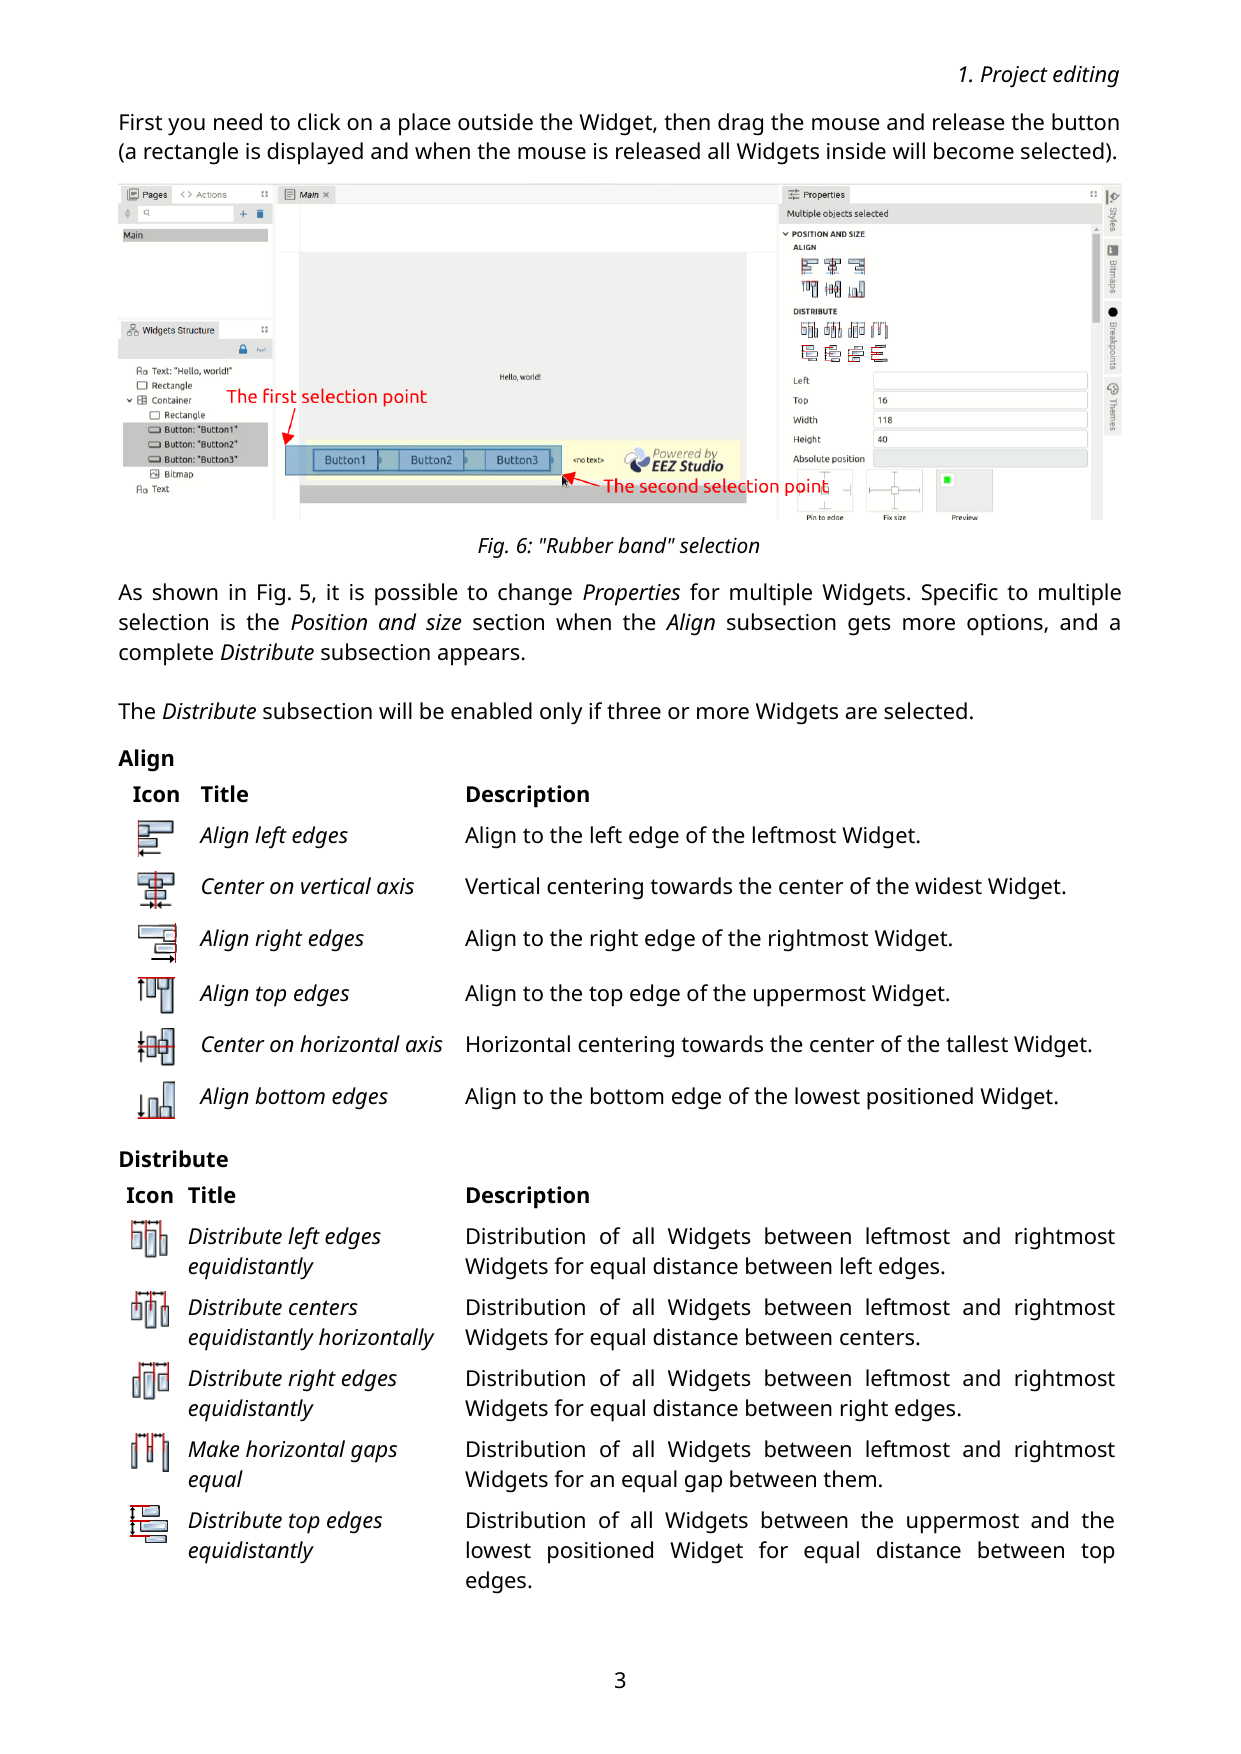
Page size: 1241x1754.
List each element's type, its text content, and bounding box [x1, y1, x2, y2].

text Fig. 6: "Rubber band" selection [118, 520, 1122, 560]
picture [131, 1220, 169, 1259]
table_cell Distribute left edges equidistantly [182, 1215, 459, 1286]
table_cell Align left edges [195, 814, 459, 866]
picture [137, 1028, 175, 1067]
text The Distribute subsection will be enabled only if three or more Widgets are selected. [118, 696, 1122, 726]
table_cell [118, 1428, 182, 1499]
text Align [118, 743, 1122, 773]
table_cell Distribution of all Widgets between the uppermost and the lowest positioned Widget for equal distance between top edges. [459, 1499, 1122, 1600]
table_cell [118, 1357, 182, 1428]
table_cell Distribution of all Widgets between leftmost and rightmost Widgets for equal distance between centers. [459, 1286, 1122, 1357]
table_cell Horizontal centering towards the center of the tallest Widget. [459, 1023, 1122, 1075]
picture [137, 871, 175, 909]
table_cell Align to the left edge of the leftmost Widget. [459, 814, 1122, 866]
table_cell Align to the bottom edge of the lowest positioned Widget. [459, 1075, 1122, 1127]
table_cell Vertical centering towards the center of the widest Widget. [459, 866, 1122, 917]
picture [131, 1362, 169, 1401]
table_cell [118, 918, 195, 972]
table_cell Align right edges [195, 918, 459, 972]
table_cell [118, 1023, 195, 1075]
table_header Title [182, 1174, 459, 1215]
table_cell [118, 972, 195, 1014]
text As shown in Fig. 5, it is possible to change Properties for multiple Widgets. Specific to multiple selection is the Position and size section when the Align subsection gets more options, and a complete Distribute subsection appears. [118, 577, 1122, 667]
table_header Icon [118, 773, 195, 814]
table_cell Distribute top edges equidistantly [182, 1499, 459, 1600]
table_cell [118, 1075, 195, 1127]
picture [131, 1291, 169, 1330]
table_cell Distribution of all Widgets between leftmost and rightmost Widgets for equal distance between left edges. [459, 1215, 1122, 1286]
table_cell Align top edges [195, 972, 459, 1023]
picture [137, 977, 175, 1015]
table_cell Distribute centers equidistantly horizontally [182, 1286, 459, 1357]
table_cell Distribute right edges equidistantly [182, 1357, 459, 1428]
table_header Icon [118, 1174, 182, 1215]
table_header Description [459, 1174, 1122, 1215]
text First you need to click on a place outside the Widget, then drag the mouse and release the button (a rectangle is displayed and when the mouse is released all Widgets inside will become selected). [118, 107, 1122, 166]
picture [137, 820, 175, 857]
table_cell [118, 866, 195, 917]
table_cell Align to the top edge of the uppermost Widget. [459, 972, 1122, 1023]
picture [131, 1433, 169, 1472]
table_cell Center on vertical axis [195, 866, 459, 917]
table_cell [118, 1215, 182, 1286]
table_cell [118, 1015, 195, 1023]
table_cell Distribution of all Widgets between leftmost and rightmost Widgets for an equal gap between them. [459, 1428, 1122, 1499]
table_cell Align bottom edges [195, 1075, 459, 1127]
table_cell [118, 1499, 182, 1600]
picture [137, 1080, 175, 1119]
table_header Title [195, 773, 459, 814]
table_cell [118, 814, 195, 866]
text Distribute [118, 1144, 1122, 1174]
table_header Description [459, 773, 1122, 814]
table_cell Align to the right edge of the rightmost Widget. [459, 918, 1122, 972]
table_cell Distribution of all Widgets between leftmost and rightmost Widgets for equal distance between right edges. [459, 1357, 1122, 1428]
picture [118, 183, 1123, 520]
table_cell [118, 1286, 182, 1357]
table_cell Make horizontal gaps equal [182, 1428, 459, 1499]
table_cell Center on horizontal axis [195, 1023, 459, 1075]
